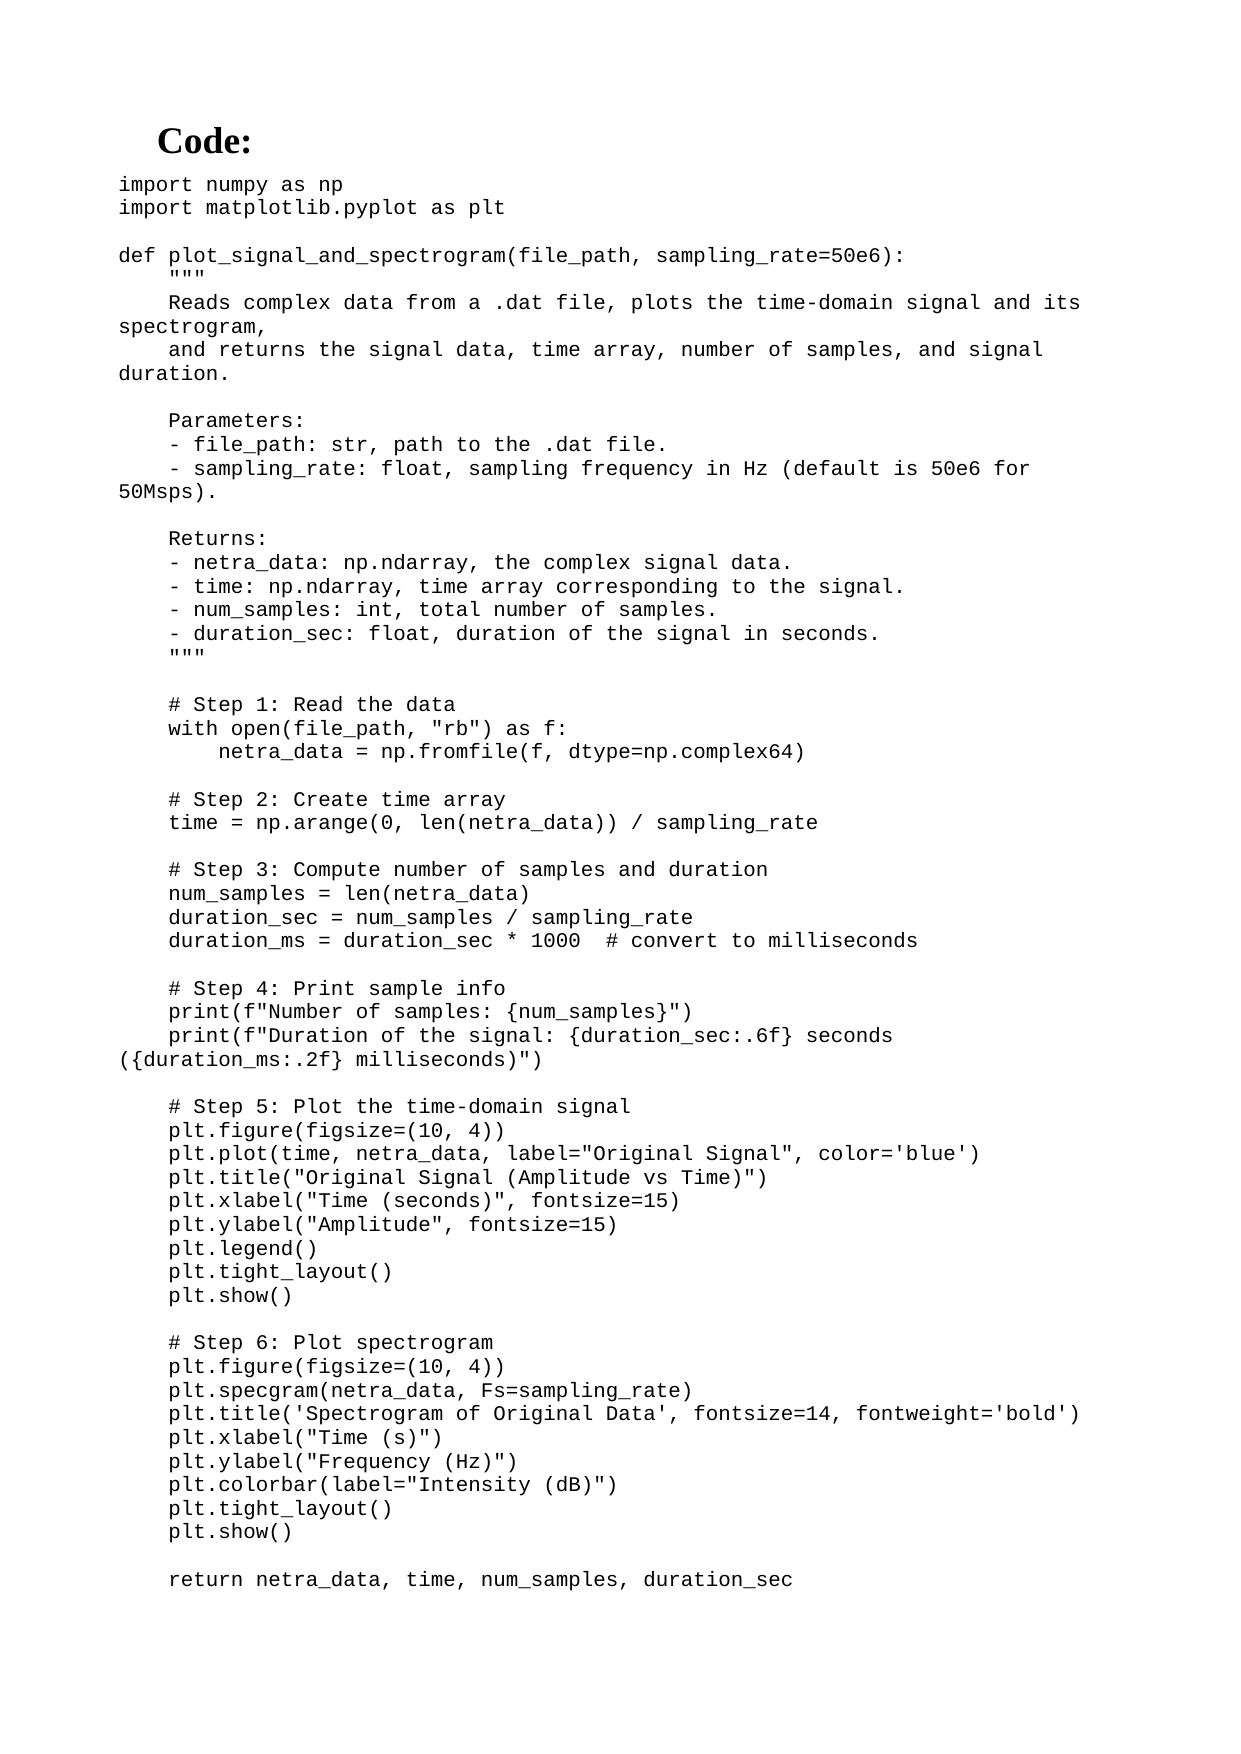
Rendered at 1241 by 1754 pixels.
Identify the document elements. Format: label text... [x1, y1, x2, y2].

text plt.tight_layout() [118, 1498, 1122, 1522]
text num_samples = len(netra_data) [118, 883, 1122, 907]
text plt.ylabel("Frequency (Hz)") [118, 1451, 1122, 1474]
text # Step 2: Create time array [118, 788, 1122, 812]
text Parameters: [118, 410, 1122, 434]
text plt.tight_layout() [118, 1261, 1122, 1285]
text """ [118, 268, 1122, 292]
text netra_data = np.fromfile(f, dtype=np.complex64) [118, 741, 1122, 765]
text and returns the signal data, time array, number of samples, and signal duration. [118, 339, 1122, 387]
text plt.figure(figsize=(10, 4)) [118, 1119, 1122, 1143]
text with open(file_path, "rb") as f: [118, 718, 1122, 741]
text plt.ylabel("Amplitude", fontsize=15) [118, 1214, 1122, 1238]
text plt.title("Original Signal (Amplitude vs Time)") [118, 1167, 1122, 1191]
text - num_samples: int, total number of samples. [118, 599, 1122, 623]
text plt.specgram(netra_data, Fs=sampling_rate) [118, 1380, 1122, 1403]
text plt.xlabel("Time (s)") [118, 1427, 1122, 1451]
text plt.show() [118, 1285, 1122, 1309]
text return netra_data, time, num_samples, duration_sec [118, 1569, 1122, 1592]
text # Step 6: Plot spectrogram [118, 1332, 1122, 1356]
text - duration_sec: float, duration of the signal in seconds. [118, 623, 1122, 647]
text # Step 1: Read the data [118, 694, 1122, 718]
text def plot_signal_and_spectrogram(file_path, sampling_rate=50e6): [118, 245, 1122, 268]
text # Step 5: Plot the time-domain signal [118, 1096, 1122, 1119]
text print(f"Number of samples: {num_samples}") [118, 1001, 1122, 1025]
text # Step 3: Compute number of samples and duration [118, 859, 1122, 883]
text time = np.arange(0, len(netra_data)) / sampling_rate [118, 812, 1122, 836]
text plt.legend() [118, 1238, 1122, 1261]
text plt.plot(time, netra_data, label="Original Signal", color='blue') [118, 1143, 1122, 1167]
text plt.xlabel("Time (seconds)", fontsize=15) [118, 1191, 1122, 1214]
subtitle 🧠 Code: [118, 118, 1122, 161]
text duration_sec = num_samples / sampling_rate [118, 907, 1122, 930]
text import numpy as np [118, 174, 1122, 197]
text import matplotlib.pyplot as plt [118, 197, 1122, 221]
text Returns: [118, 528, 1122, 552]
text print(f"Duration of the signal: {duration_sec:.6f} seconds ({duration_ms:.2f} milliseconds)") [118, 1025, 1122, 1072]
text # Step 4: Print sample info [118, 978, 1122, 1001]
text - file_path: str, path to the .dat file. [118, 434, 1122, 457]
text Reads complex data from a .dat file, plots the time-domain signal and its spectrogram, [118, 292, 1122, 339]
text """ [118, 647, 1122, 670]
text plt.show() [118, 1522, 1122, 1545]
text - sampling_rate: float, sampling frequency in Hz (default is 50e6 for 50Msps). [118, 457, 1122, 505]
text plt.title('Spectrogram of Original Data', fontsize=14, fontweight='bold') [118, 1403, 1122, 1427]
text duration_ms = duration_sec * 1000 # convert to milliseconds [118, 930, 1122, 954]
text - time: np.ndarray, time array corresponding to the signal. [118, 576, 1122, 599]
text plt.figure(figsize=(10, 4)) [118, 1356, 1122, 1380]
text plt.colorbar(label="Intensity (dB)") [118, 1474, 1122, 1498]
text - netra_data: np.ndarray, the complex signal data. [118, 552, 1122, 576]
